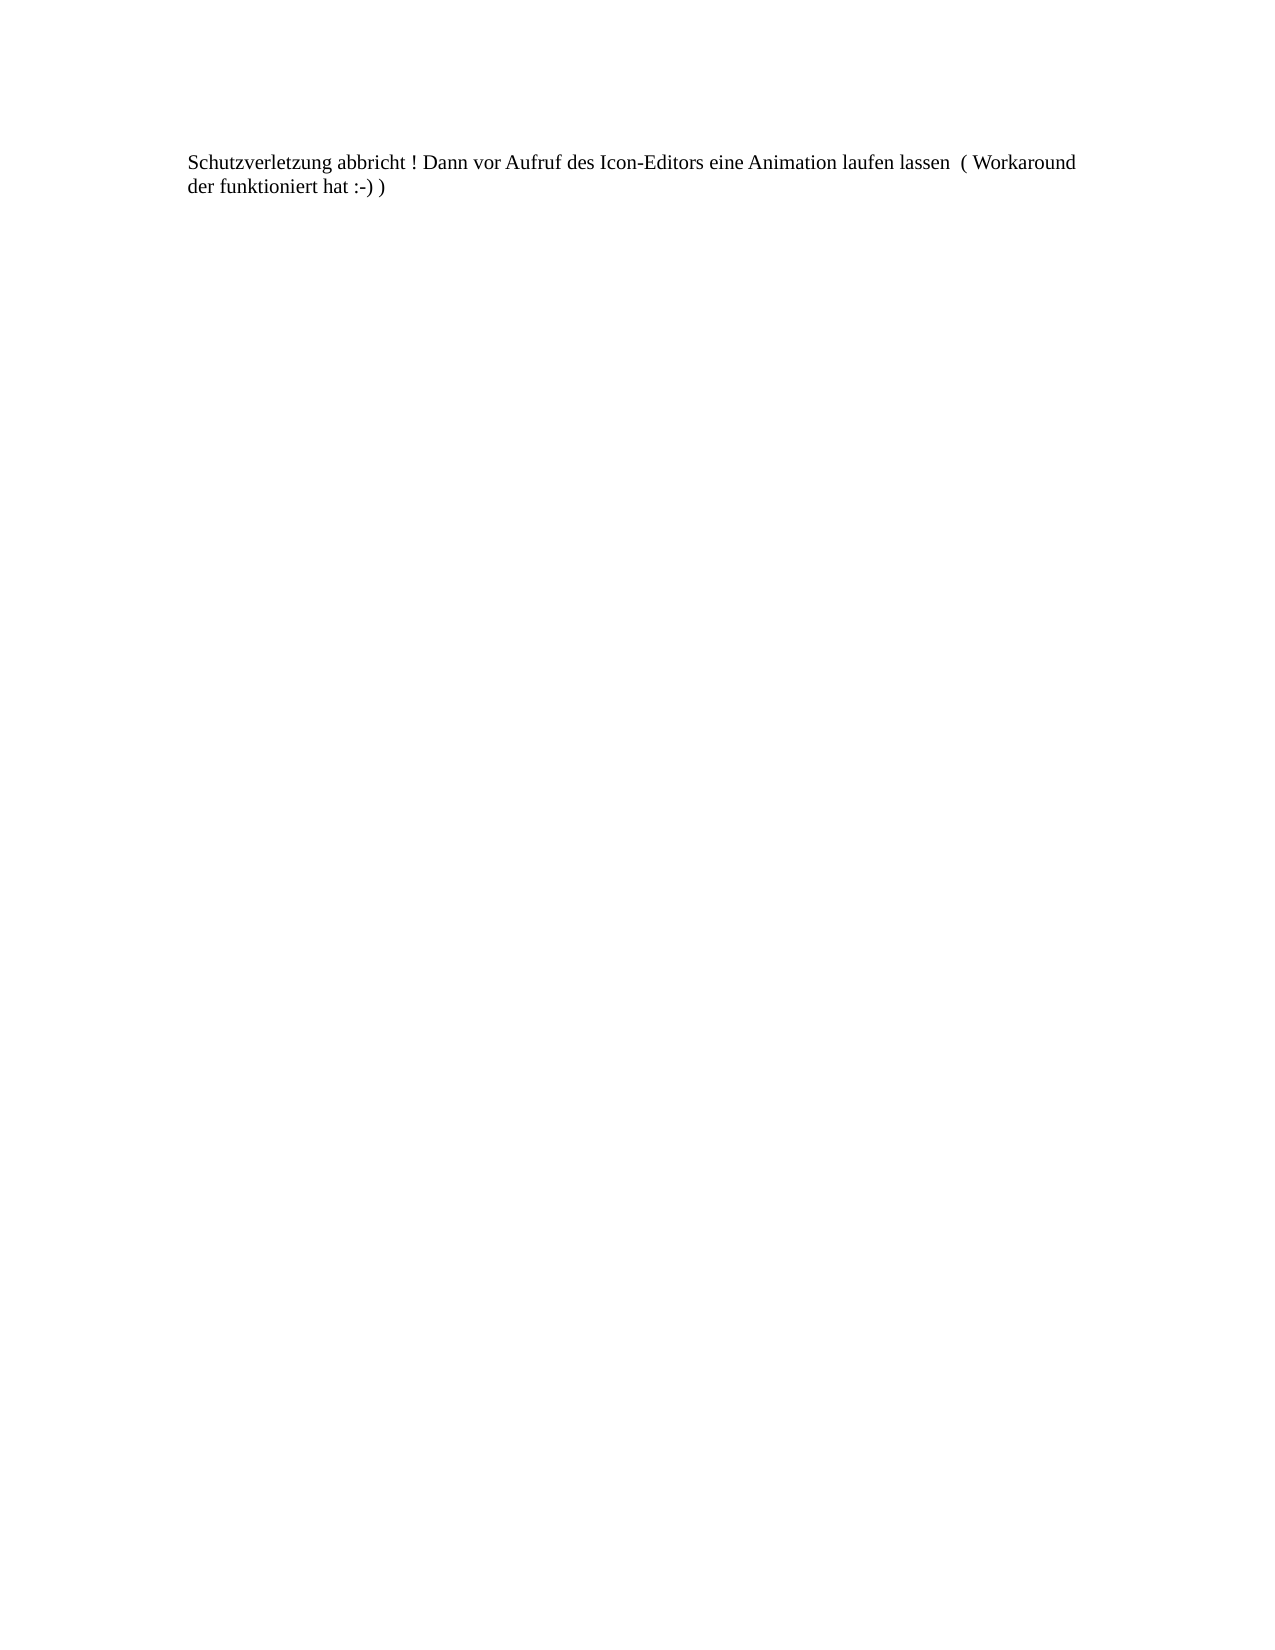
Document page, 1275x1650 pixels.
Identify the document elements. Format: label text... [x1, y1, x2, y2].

text Schutzverletzung abbricht ! Dann vor Aufruf des Icon-Editors eine Animation laufen lassen ( Workaround der funktioniert hat :-) ) [187, 150, 1087, 198]
